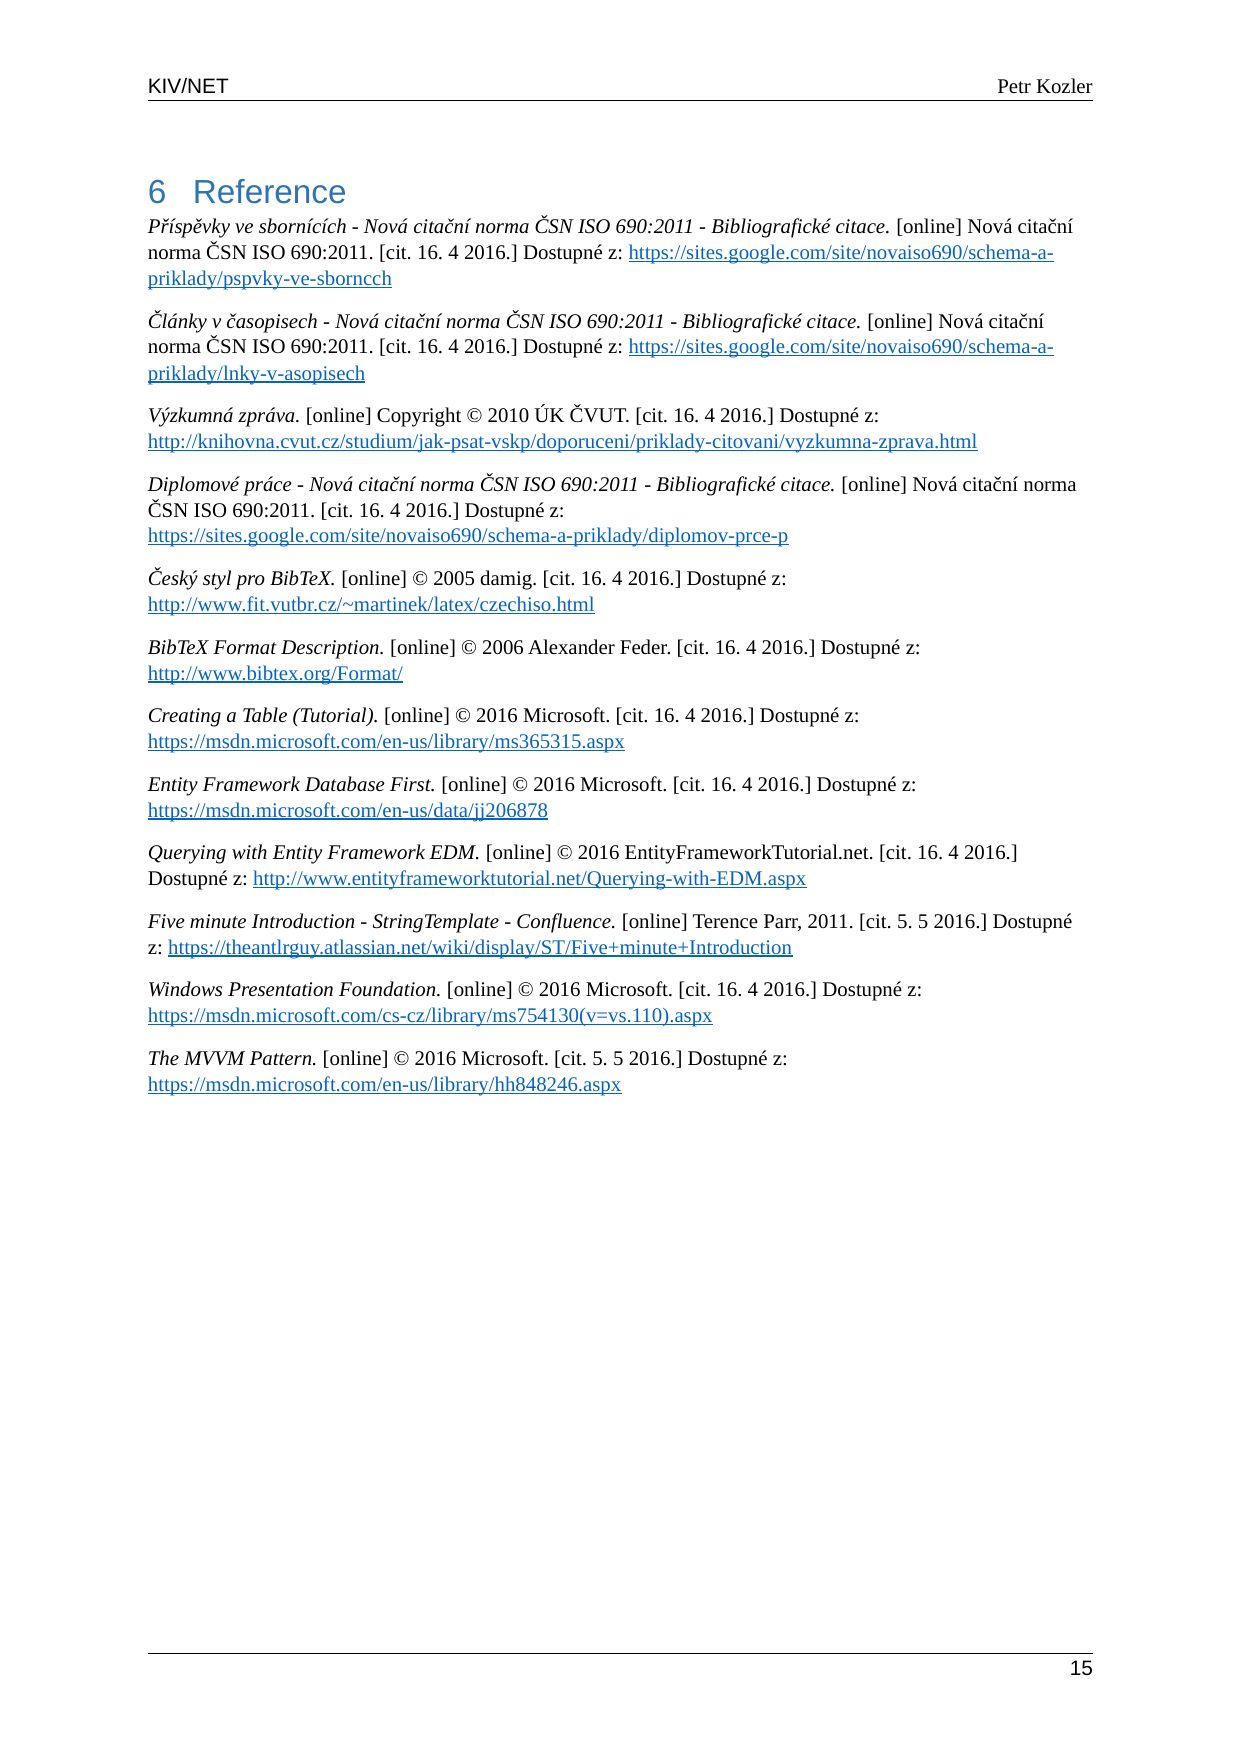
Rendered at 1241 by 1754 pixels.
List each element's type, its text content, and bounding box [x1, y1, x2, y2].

text The MVVM Pattern. [online] © 2016 Microsoft. [cit. 5. 5 2016.] Dostupné z: https://msdn.microsoft.com/en-us/library/hh848246.aspx [148, 1046, 1093, 1096]
text Creating a Table (Tutorial). [online] © 2016 Microsoft. [cit. 16. 4 2016.] Dostupné z: https://msdn.microsoft.com/en-us/library/ms365315.aspx [148, 703, 1093, 753]
text Český styl pro BibTeX. [online] © 2005 damig. [cit. 16. 4 2016.] Dostupné z: http://www.fit.vutbr.cz/~martinek/latex/czechiso.html [148, 566, 1093, 616]
text Windows Presentation Foundation. [online] © 2016 Microsoft. [cit. 16. 4 2016.] Dostupné z: https://msdn.microsoft.com/cs-cz/library/ms754130(v=vs.110).aspx [148, 977, 1093, 1027]
text Querying with Entity Framework EDM. [online] © 2016 EntityFrameworkTutorial.net. [cit. 16. 4 2016.] Dostupné z: http://www.entityframeworktutorial.net/Querying-with-EDM.aspx [148, 840, 1093, 890]
text Five minute Introduction - StringTemplate - Confluence. [online] Terence Parr, 2011. [cit. 5. 5 2016.] Dostupné z: https://theantlrguy.atlassian.net/wiki/display/ST/Five+minute+Introduction [148, 909, 1093, 959]
text BibTeX Format Description. [online] © 2006 Alexander Feder. [cit. 16. 4 2016.] Dostupné z: http://www.bibtex.org/Format/ [148, 634, 1093, 684]
text Výzkumná zpráva. [online] Copyright © 2010 ÚK ČVUT. [cit. 16. 4 2016.] Dostupné z: http://knihovna.cvut.cz/studium/jak-psat-vskp/doporuceni/priklady-citovani/vyzkumna-zprava.html [148, 403, 1093, 453]
text Příspěvky ve sbornících - Nová citační norma ČSN ISO 690:2011 - Bibliografické citace. [online] Nová citační norma ČSN ISO 690:2011. [cit. 16. 4 2016.] Dostupné z: https://sites.google.com/site/novaiso690/schema-a-priklady/pspvky-ve-sborncch [148, 214, 1093, 290]
subtitle Reference [148, 173, 1093, 211]
text Entity Framework Database First. [online] © 2016 Microsoft. [cit. 16. 4 2016.] Dostupné z: https://msdn.microsoft.com/en-us/data/jj206878 [148, 772, 1093, 822]
text Diplomové práce - Nová citační norma ČSN ISO 690:2011 - Bibliografické citace. [online] Nová citační norma ČSN ISO 690:2011. [cit. 16. 4 2016.] Dostupné z: https://sites.google.com/site/novaiso690/schema-a-priklady/diplomov-prce-p [148, 472, 1093, 547]
text Články v časopisech - Nová citační norma ČSN ISO 690:2011 - Bibliografické citace. [online] Nová citační norma ČSN ISO 690:2011. [cit. 16. 4 2016.] Dostupné z: https://sites.google.com/site/novaiso690/schema-a-priklady/lnky-v-asopisech [148, 308, 1093, 384]
